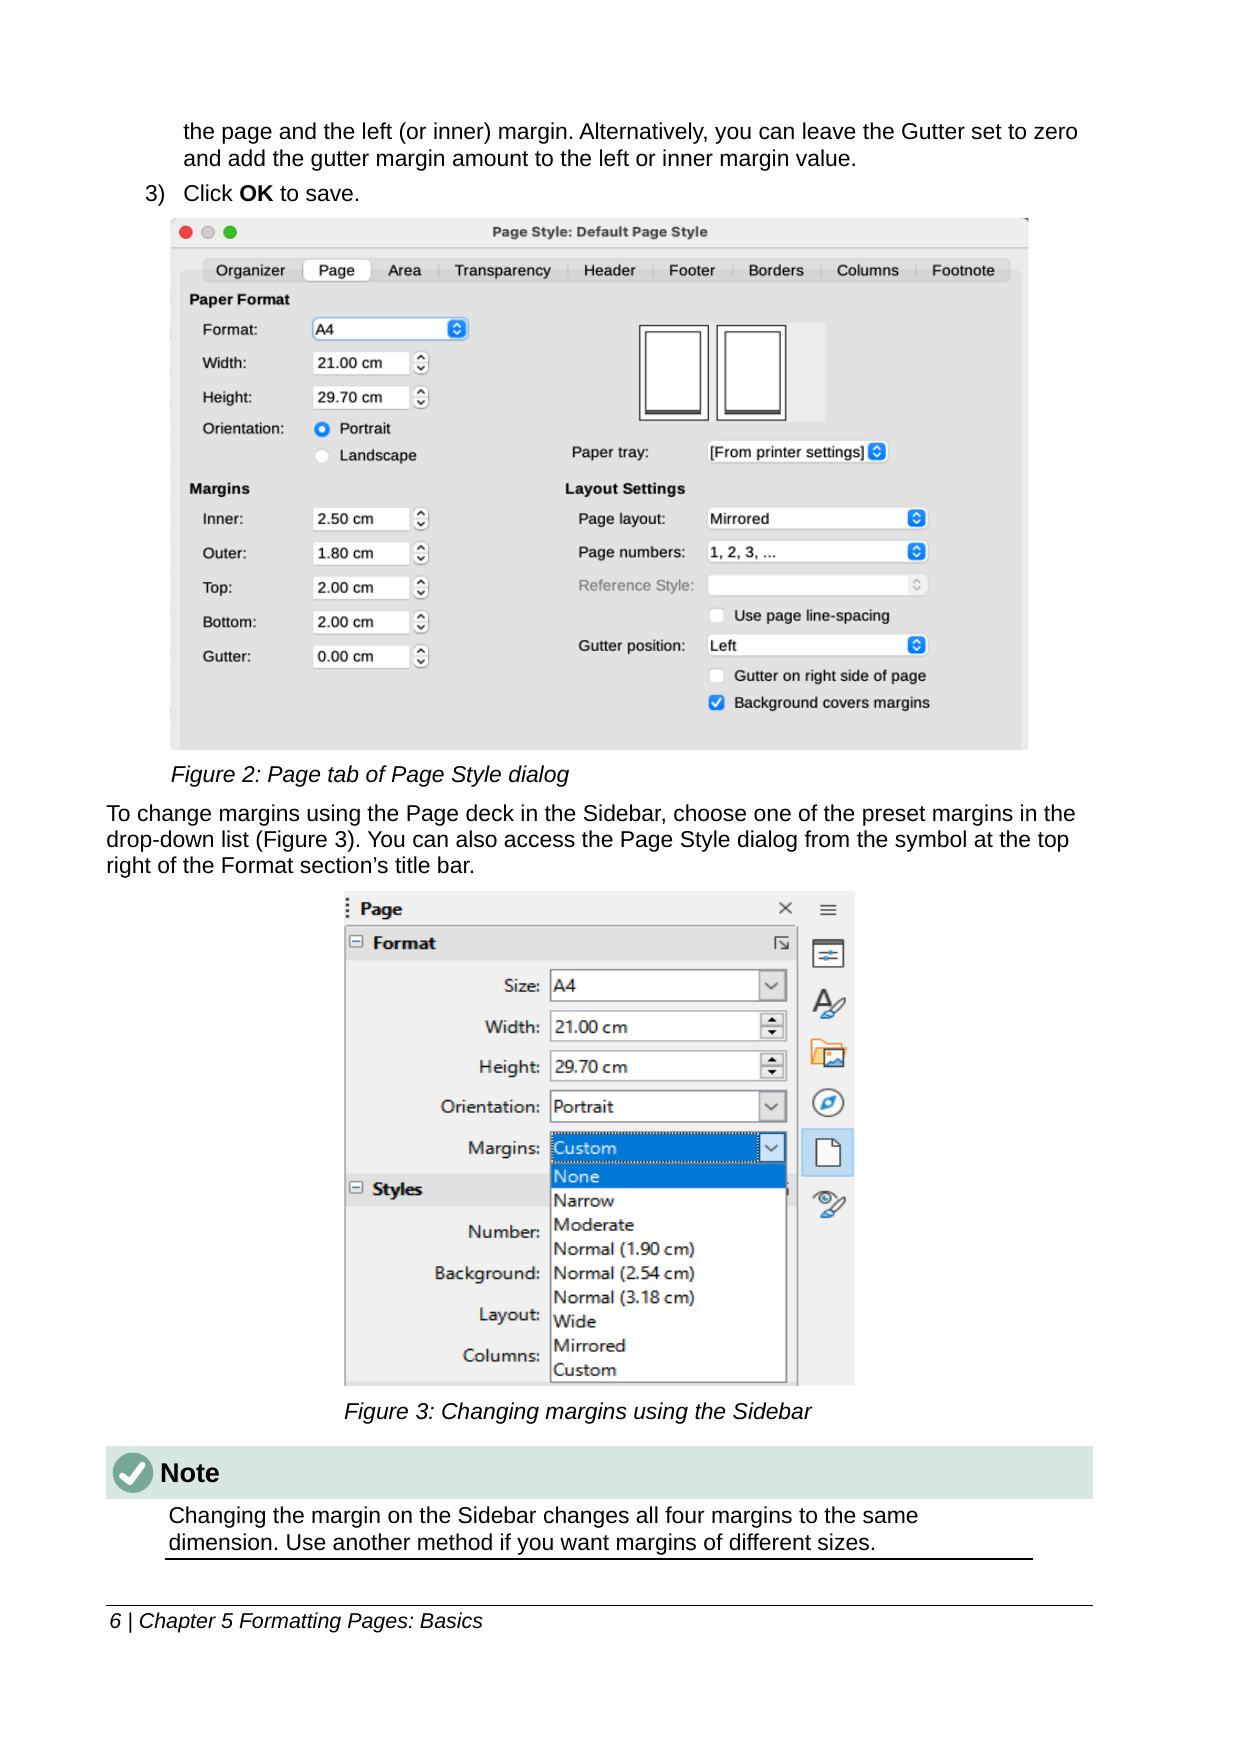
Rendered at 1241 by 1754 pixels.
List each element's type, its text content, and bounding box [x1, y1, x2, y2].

list the page and the left (or inner) margin. Alternatively, you can leave the Gutter set to zero and add the gutter margin amount to the left or inner margin value. [165, 118, 1093, 171]
text Figure 2: Page tab of Page Style dialog [171, 761, 1028, 788]
subtitle Note [106, 1446, 1093, 1499]
picture [170, 218, 1029, 750]
picture [343, 891, 855, 1386]
list Click OK to save. [165, 180, 1093, 206]
text Figure 3: Changing margins using the Sidebar [344, 1398, 855, 1424]
text To change margins using the Page deck in the Sidebar, choose one of the preset margins in the drop-down list (Figure 3). You can also access the Page Style dialog from the symbol at the top right of the Format section’s title bar. [106, 799, 1093, 879]
text Changing the margin on the Sidebar changes all four margins to the same dimension. Use another method if you want margins of different sizes. [165, 1499, 1033, 1558]
